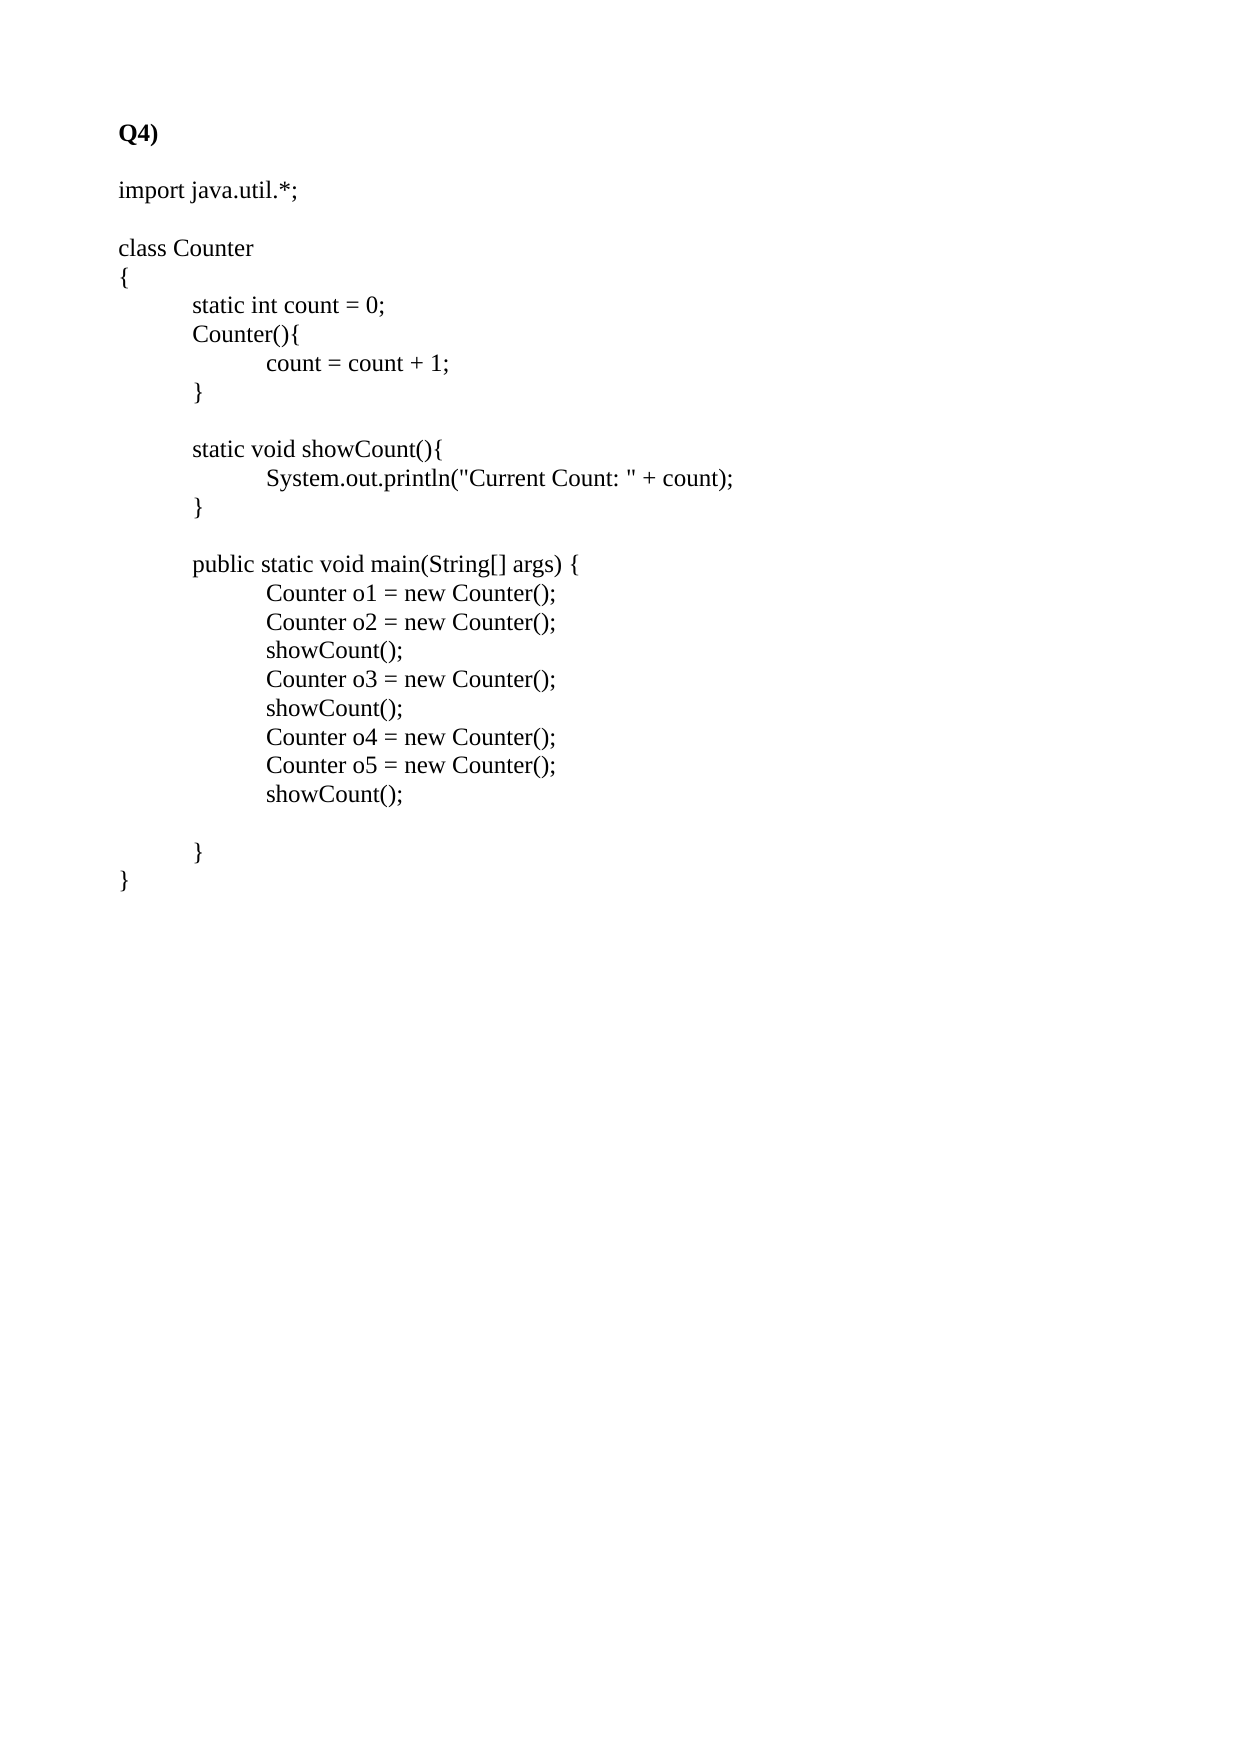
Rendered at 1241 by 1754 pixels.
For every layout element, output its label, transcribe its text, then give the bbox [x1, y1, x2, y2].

text showCount(); [118, 693, 1122, 722]
text } [118, 837, 1122, 866]
text import java.util.*; [118, 176, 1122, 204]
text } [118, 492, 1122, 521]
text } [118, 377, 1122, 406]
text count = count + 1; [118, 348, 1122, 377]
text class Counter [118, 233, 1122, 262]
text Counter o5 = new Counter(); [118, 751, 1122, 779]
text Counter o2 = new Counter(); [118, 607, 1122, 636]
text Counter o4 = new Counter(); [118, 722, 1122, 751]
text Counter o3 = new Counter(); [118, 664, 1122, 693]
text Counter o1 = new Counter(); [118, 578, 1122, 607]
text showCount(); [118, 779, 1122, 808]
text static int count = 0; [118, 291, 1122, 319]
text Q4) [118, 118, 1122, 147]
text public static void main(String[] args) { [118, 549, 1122, 578]
text static void showCount(){ [118, 434, 1122, 463]
text Counter(){ [118, 319, 1122, 348]
text } [118, 866, 1122, 894]
text { [118, 262, 1122, 291]
text System.out.println("Current Count: " + count); [118, 463, 1122, 492]
text showCount(); [118, 636, 1122, 664]
